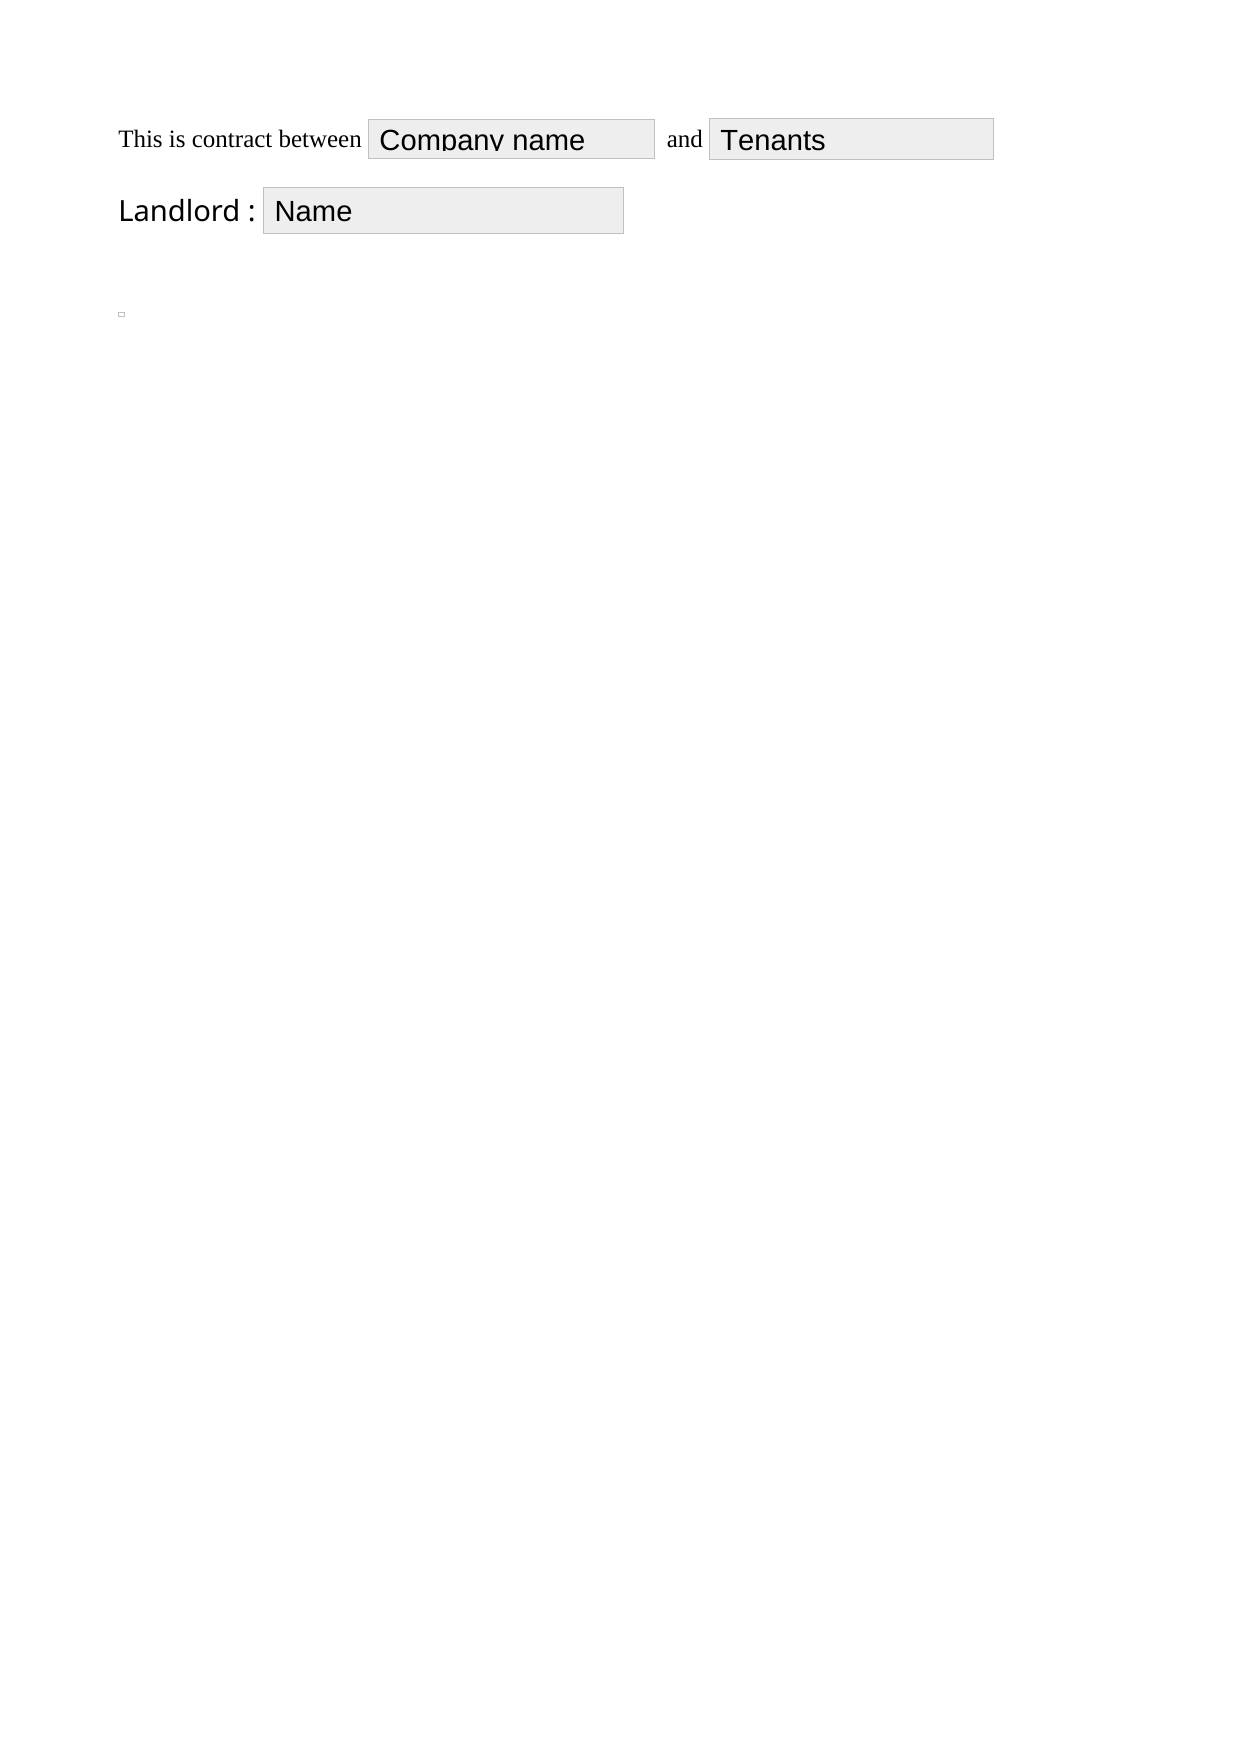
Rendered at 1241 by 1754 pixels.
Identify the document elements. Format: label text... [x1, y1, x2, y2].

text [624, 187, 1122, 233]
text Landlord : [118, 187, 263, 233]
text This is contract between and [118, 118, 709, 159]
text [994, 118, 1122, 159]
